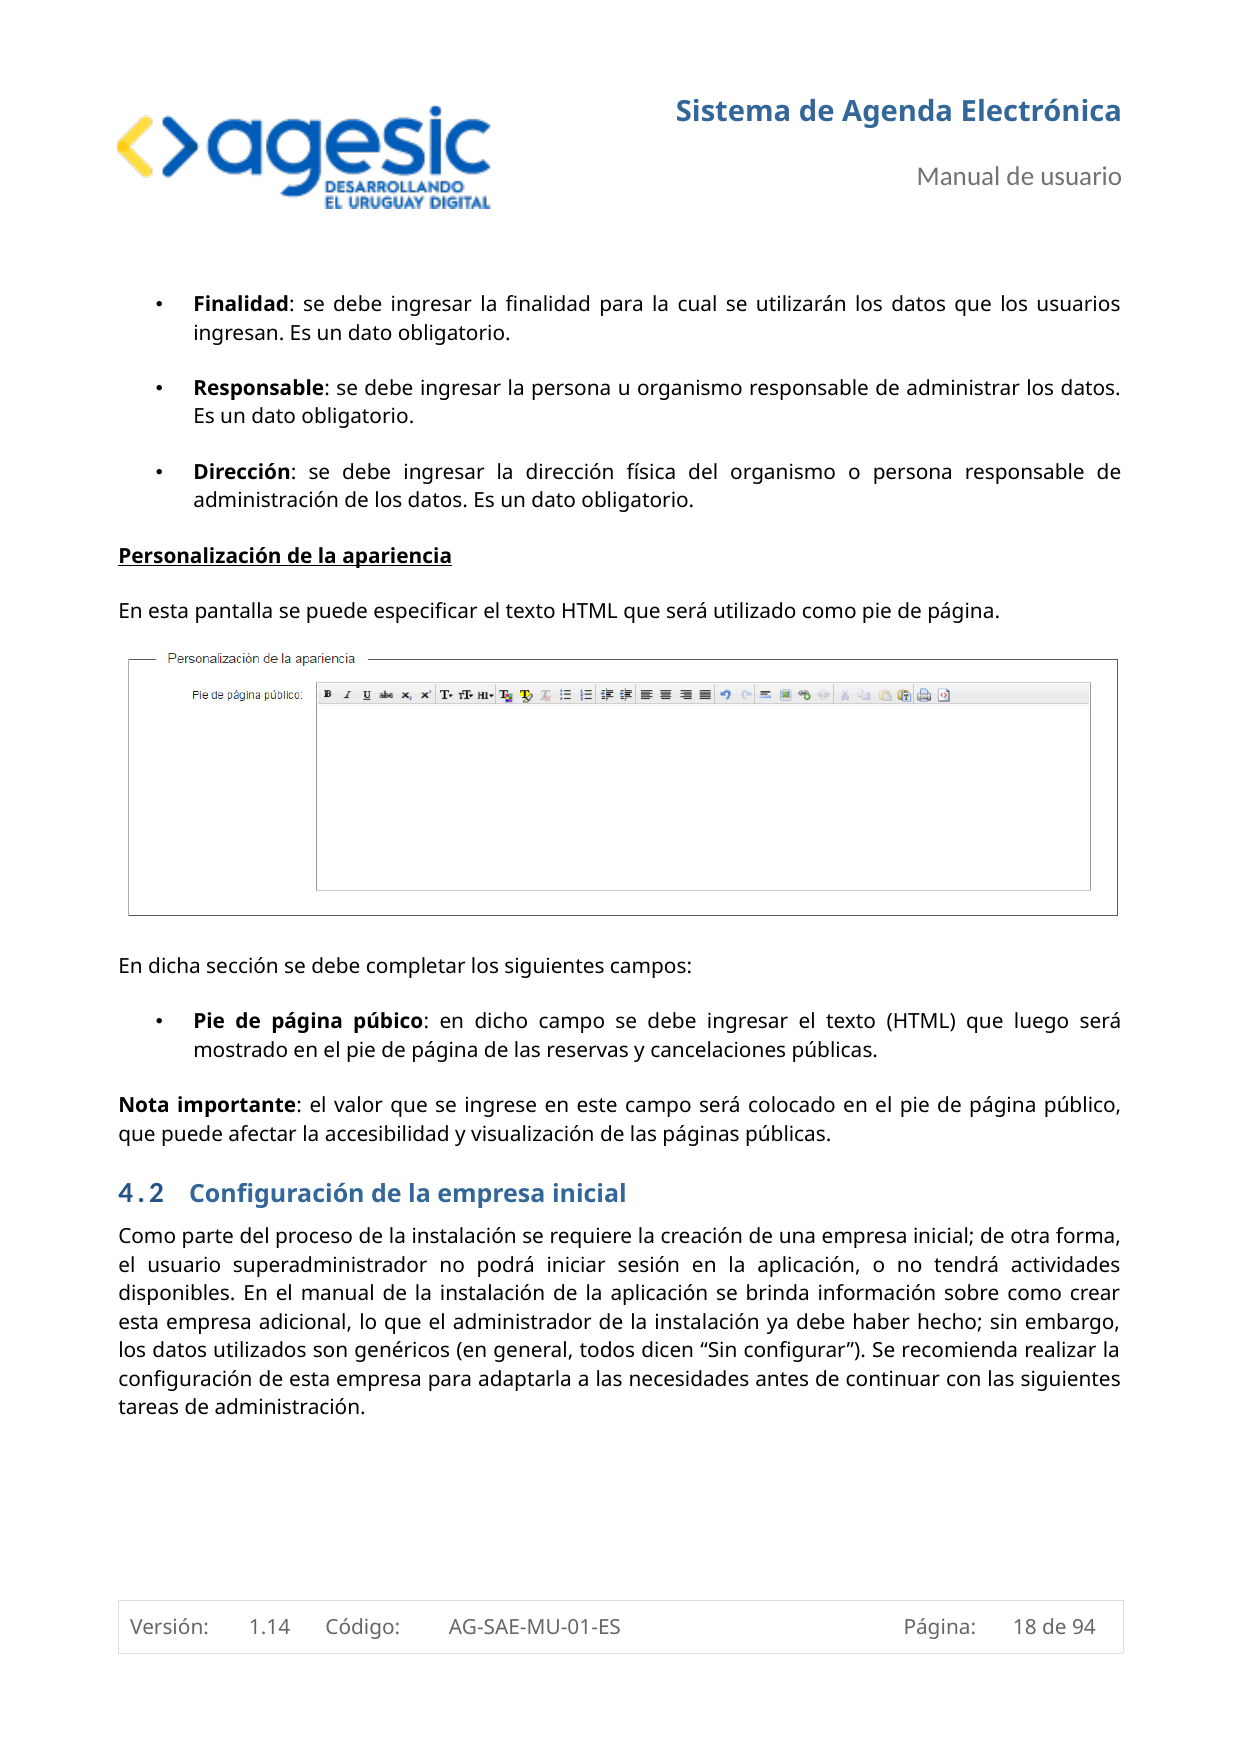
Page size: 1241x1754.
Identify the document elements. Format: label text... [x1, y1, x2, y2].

picture [118, 651, 1123, 922]
text Como parte del proceso de la instalación se requiere la creación de una empresa inicial; de otra forma, el usuario superadministrador no podrá iniciar sesión en la aplicación, o no tendrá actividades disponibles. En el manual de la instalación de la aplicación se brinda información sobre como crear esta empresa adicional, lo que el administrador de la instalación ya debe haber hecho; sin embargo, los datos utilizados son genéricos (en general, todos dicen “Sin configurar”). Se recomienda realizar la configuración de esta empresa para adaptarla a las necesidades antes de continuar con las siguientes tareas de administración. [118, 1222, 1122, 1421]
subtitle Configuración de la empresa inicial [118, 1174, 1122, 1210]
picture [116, 105, 492, 209]
list Responsable: se debe ingresar la persona u organismo responsable de administrar los datos. Es un dato obligatorio. [156, 373, 1122, 430]
list Pie de página púbico: en dicho campo se debe ingresar el texto (HTML) que luego será mostrado en el pie de página de las reservas y cancelaciones públicas. [156, 1006, 1122, 1063]
text En esta pantalla se puede especificar el texto HTML que será utilizado como pie de página. [118, 596, 1122, 625]
list Finalidad: se debe ingresar la finalidad para la cual se utilizarán los datos que los usuarios ingresan. Es un dato obligatorio. [156, 289, 1122, 346]
text Personalización de la apariencia [118, 541, 1122, 569]
text En dicha sección se debe completar los siguientes campos: [118, 922, 1122, 979]
list Dirección: se debe ingresar la dirección física del organismo o persona responsable de administración de los datos. Es un dato obligatorio. [156, 457, 1122, 514]
text Nota importante: el valor que se ingrese en este campo será colocado en el pie de página público, que puede afectar la accesibilidad y visualización de las páginas públicas. [118, 1090, 1122, 1147]
